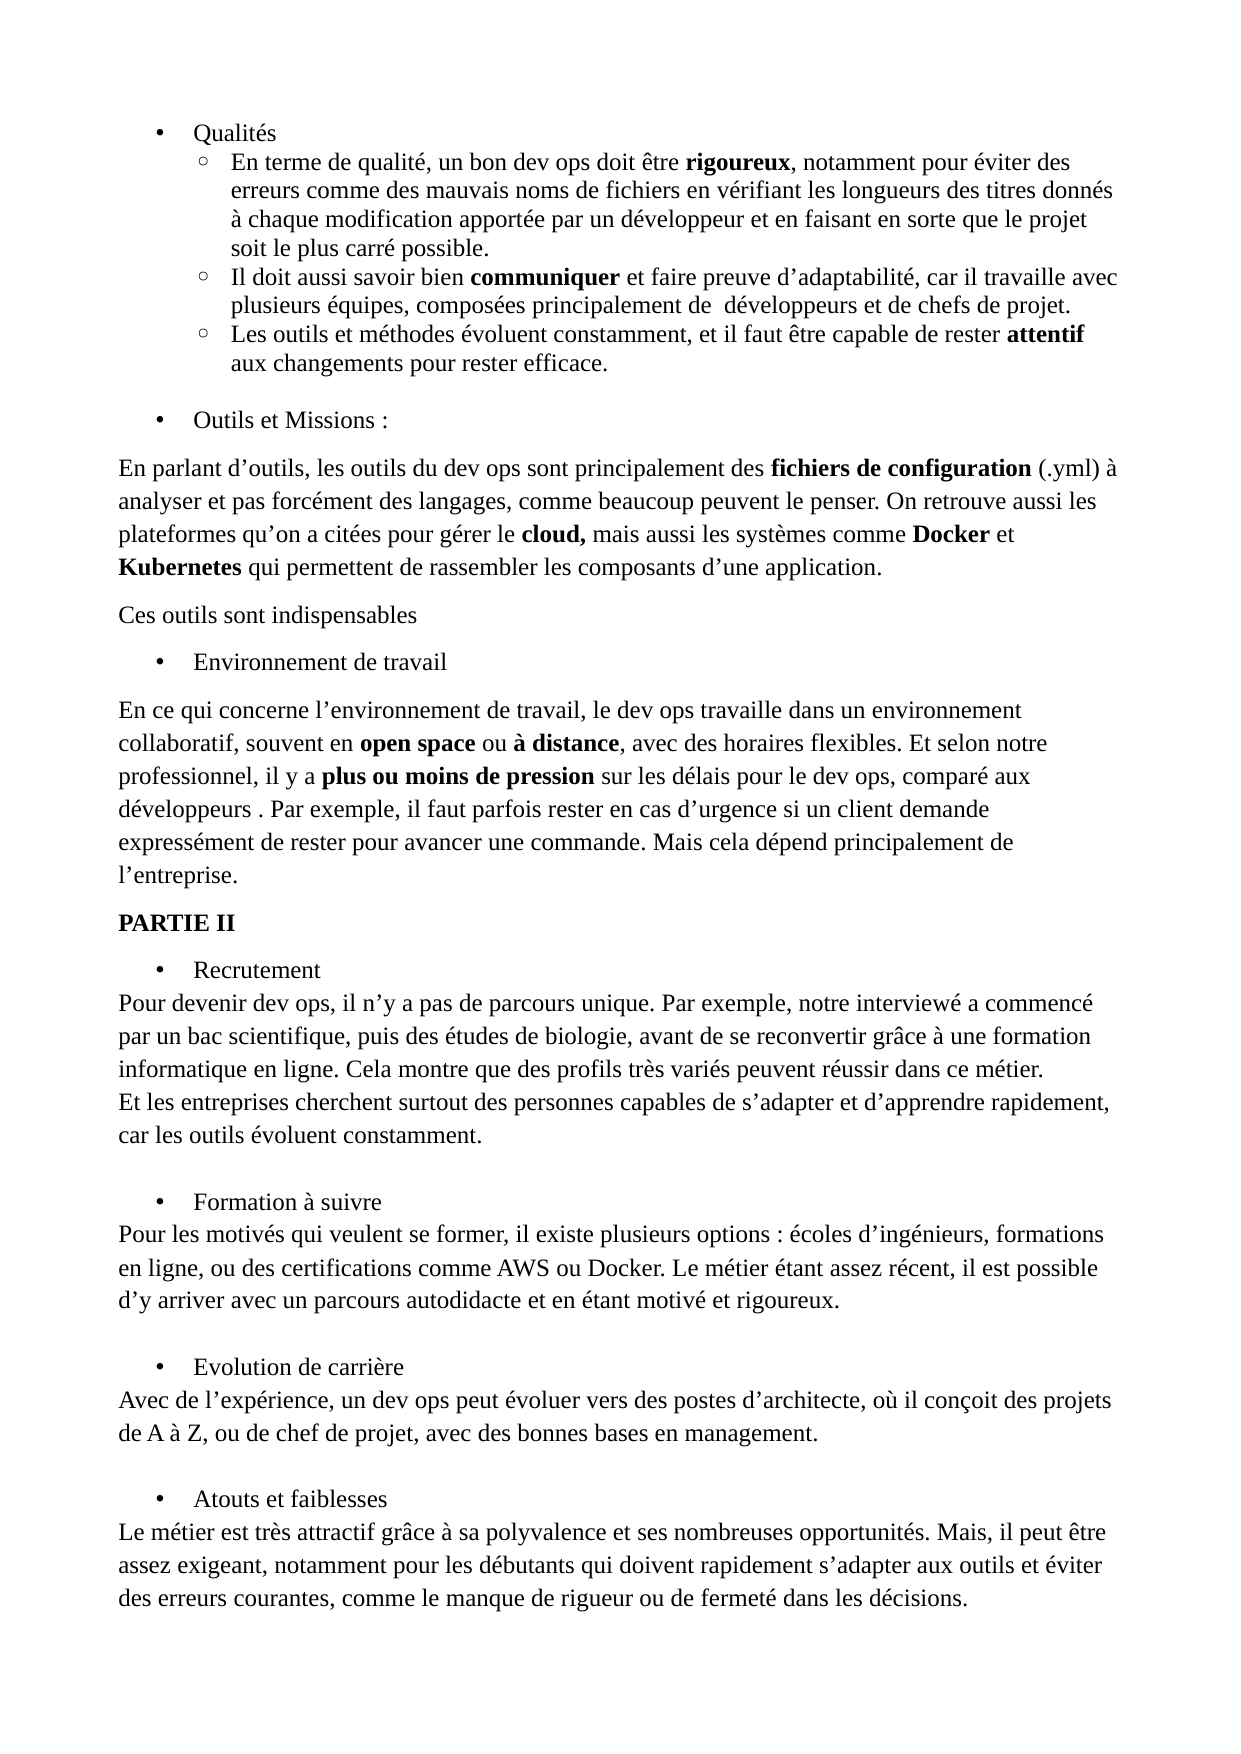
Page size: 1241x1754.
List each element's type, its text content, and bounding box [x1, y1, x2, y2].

text Avec de l’expérience, un dev ops peut évoluer vers des postes d’architecte, où il conçoit des projets de A à Z, ou de chef de projet, avec des bonnes bases en management. [118, 1385, 1122, 1446]
text Ces outils sont indispensables [118, 600, 1122, 629]
list Qualités [156, 118, 1122, 147]
list Environnement de travail [156, 647, 1122, 676]
list Il doit aussi savoir bien communiquer et faire preuve d’adaptabilité, car il travaille avec plusieurs équipes, composées principalement de développeurs et de chefs de projet. [193, 262, 1122, 319]
list Atouts et faiblesses [156, 1484, 1122, 1512]
text Et les entreprises cherchent surtout des personnes capables de s’adapter et d’apprendre rapidement, car les outils évoluent constamment. [118, 1087, 1122, 1149]
list Formation à suivre [156, 1187, 1122, 1215]
text Le métier est très attractif grâce à sa polyvalence et ses nombreuses opportunités. Mais, il peut être assez exigeant, notamment pour les débutants qui doivent rapidement s’adapter aux outils et éviter des erreurs courantes, comme le manque de rigueur ou de fermeté dans les décisions. [118, 1517, 1122, 1612]
list En terme de qualité, un bon dev ops doit être rigoureux, notamment pour éviter des erreurs comme des mauvais noms de fichiers en vérifiant les longueurs des titres donnés à chaque modification apportée par un développeur et en faisant en sorte que le projet soit le plus carré possible. [193, 147, 1122, 262]
list Outils et Missions : [156, 406, 1122, 434]
list Recrutement [156, 955, 1122, 984]
list Les outils et méthodes évoluent constamment, et il faut être capable de rester attentif aux changements pour rester efficace. [193, 319, 1122, 377]
text Pour les motivés qui veulent se former, il existe plusieurs options : écoles d’ingénieurs, formations en ligne, ou des certifications comme AWS ou Docker. Le métier étant assez récent, il est possible d’y arriver avec un parcours autodidacte et en étant motivé et rigoureux. [118, 1219, 1122, 1314]
text Pour devenir dev ops, il n’y a pas de parcours unique. Par exemple, notre interviewé a commencé par un bac scientifique, puis des études de biologie, avant de se reconvertir grâce à une formation informatique en ligne. Cela montre que des profils très variés peuvent réussir dans ce métier. [118, 988, 1122, 1083]
list Evolution de carrière [156, 1352, 1122, 1380]
text En ce qui concerne l’environnement de travail, le dev ops travaille dans un environnement collaboratif, souvent en open space ou à distance, avec des horaires flexibles. Et selon notre professionnel, il y a plus ou moins de pression sur les délais pour le dev ops, comparé aux développeurs . Par exemple, il faut parfois rester en cas d’urgence si un client demande expressément de rester pour avancer une commande. Mais cela dépend principalement de l’entreprise. [118, 695, 1122, 889]
text PARTIE II [118, 908, 1122, 937]
text En parlant d’outils, les outils du dev ops sont principalement des fichiers de configuration (.yml) à analyser et pas forcément des langages, comme beaucoup peuvent le penser. On retrouve aussi les plateformes qu’on a citées pour gérer le cloud, mais aussi les systèmes comme Docker et Kubernetes qui permettent de rassembler les composants d’une application. [118, 453, 1122, 581]
